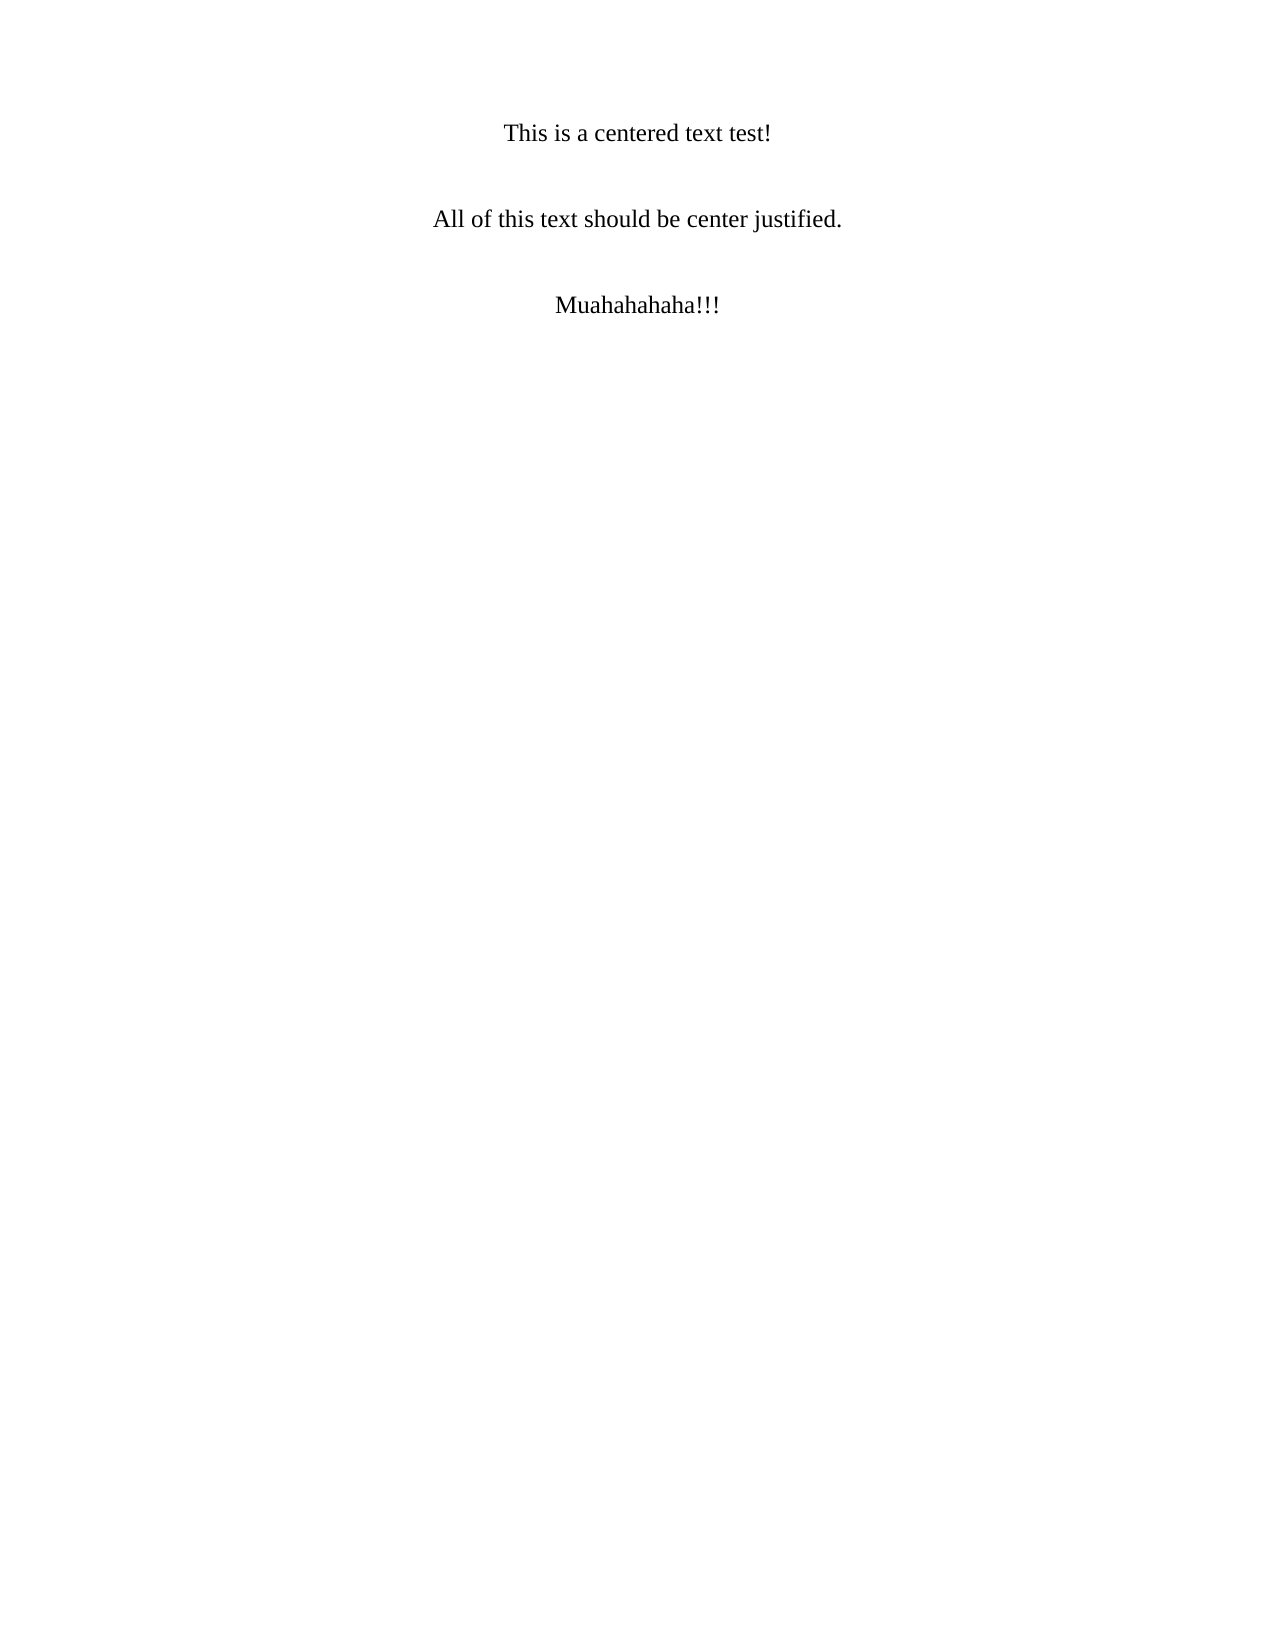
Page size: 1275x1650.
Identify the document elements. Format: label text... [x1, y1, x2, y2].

text All of this text should be center justified. [118, 204, 1157, 233]
text Muahahahaha!!! [118, 291, 1157, 319]
text This is a centered text test! [118, 118, 1157, 147]
